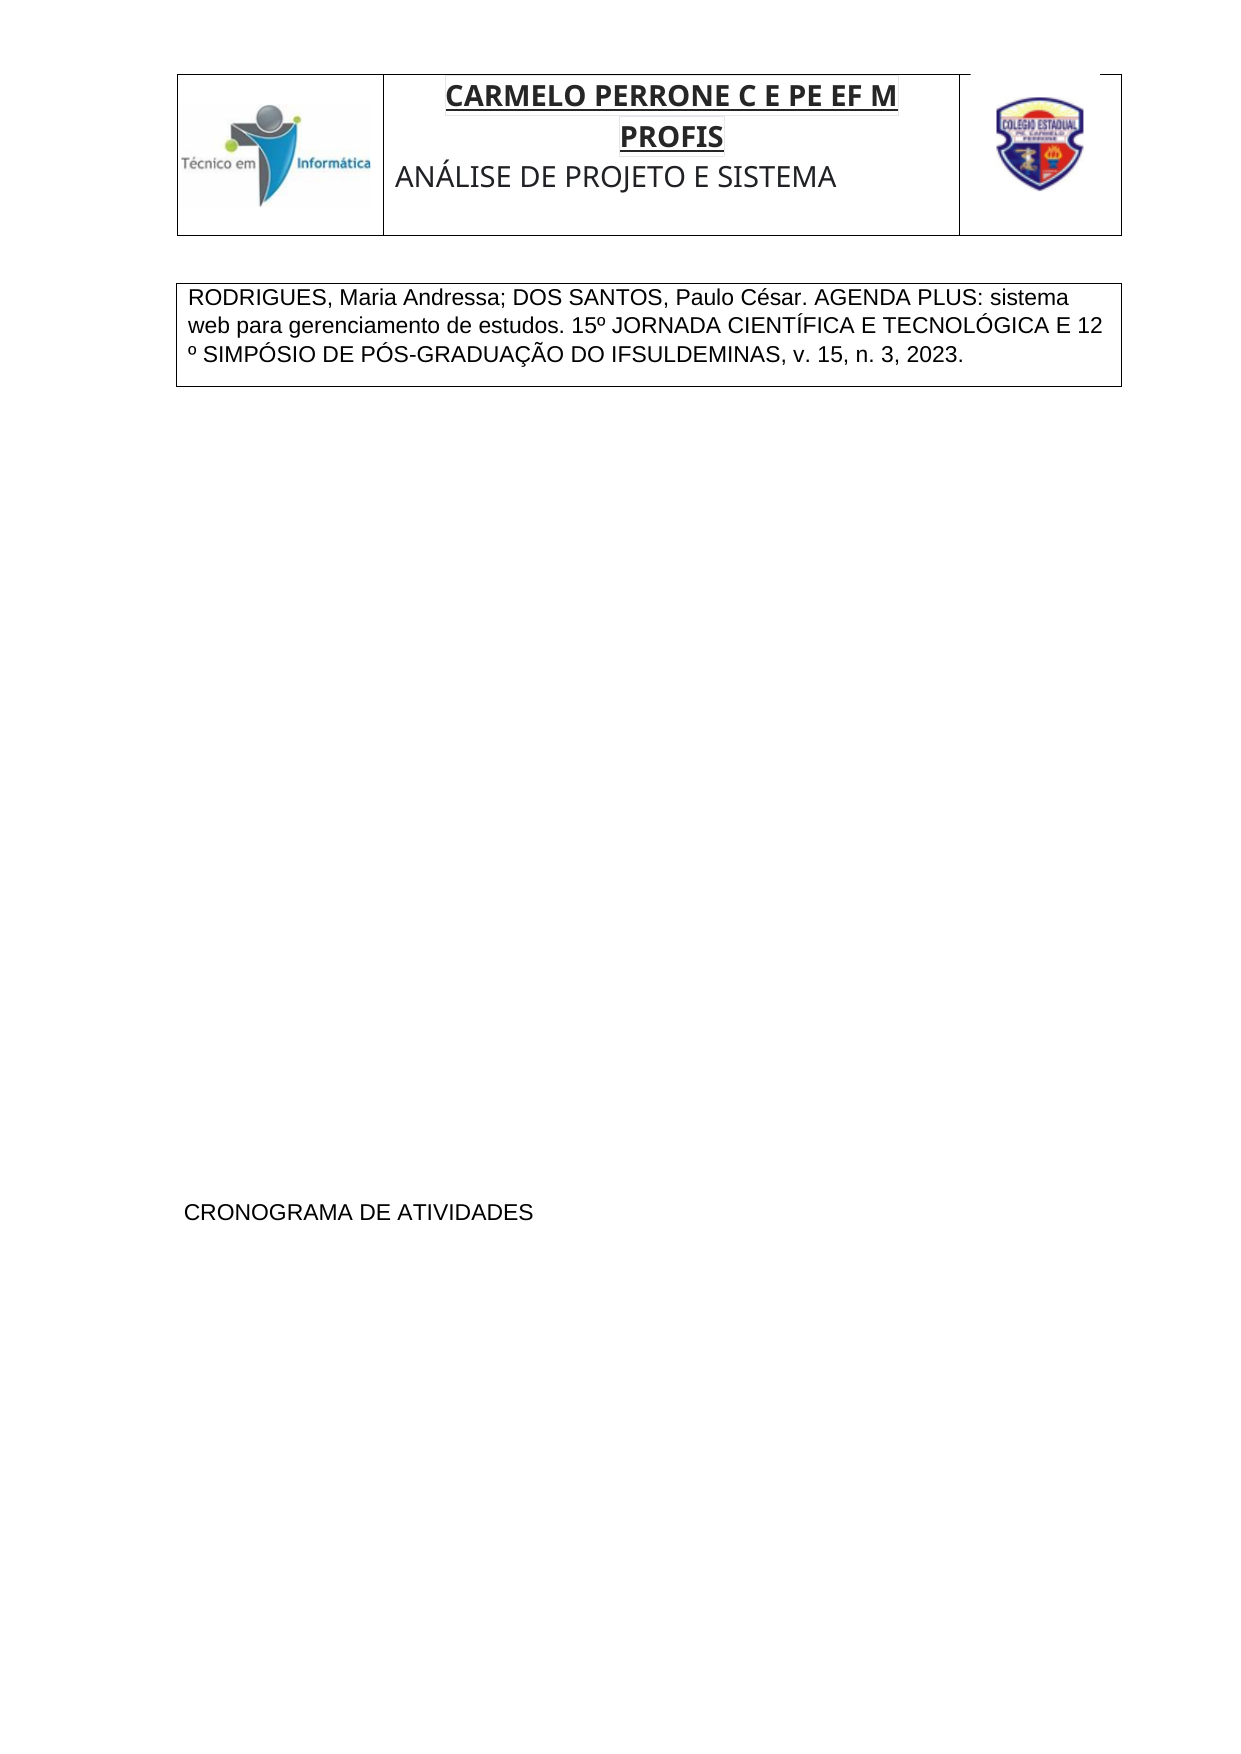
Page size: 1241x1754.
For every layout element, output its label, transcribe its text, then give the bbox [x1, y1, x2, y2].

picture [181, 104, 371, 207]
text CRONOGRAMA DE ATIVIDADES [177, 1199, 1122, 1225]
table_header RODRIGUES, Maria Andressa; DOS SANTOS, Paulo César. AGENDA PLUS: sistema web para gerenciamento de estudos. 15º JORNADA CIENTÍFICA E TECNOLÓGICA E 12 º SIMPÓSIO DE PÓS-GRADUAÇÃO DO IFSULDEMINAS, v. 15, n. 3, 2023. [177, 284, 1121, 386]
picture [970, 74, 1101, 199]
